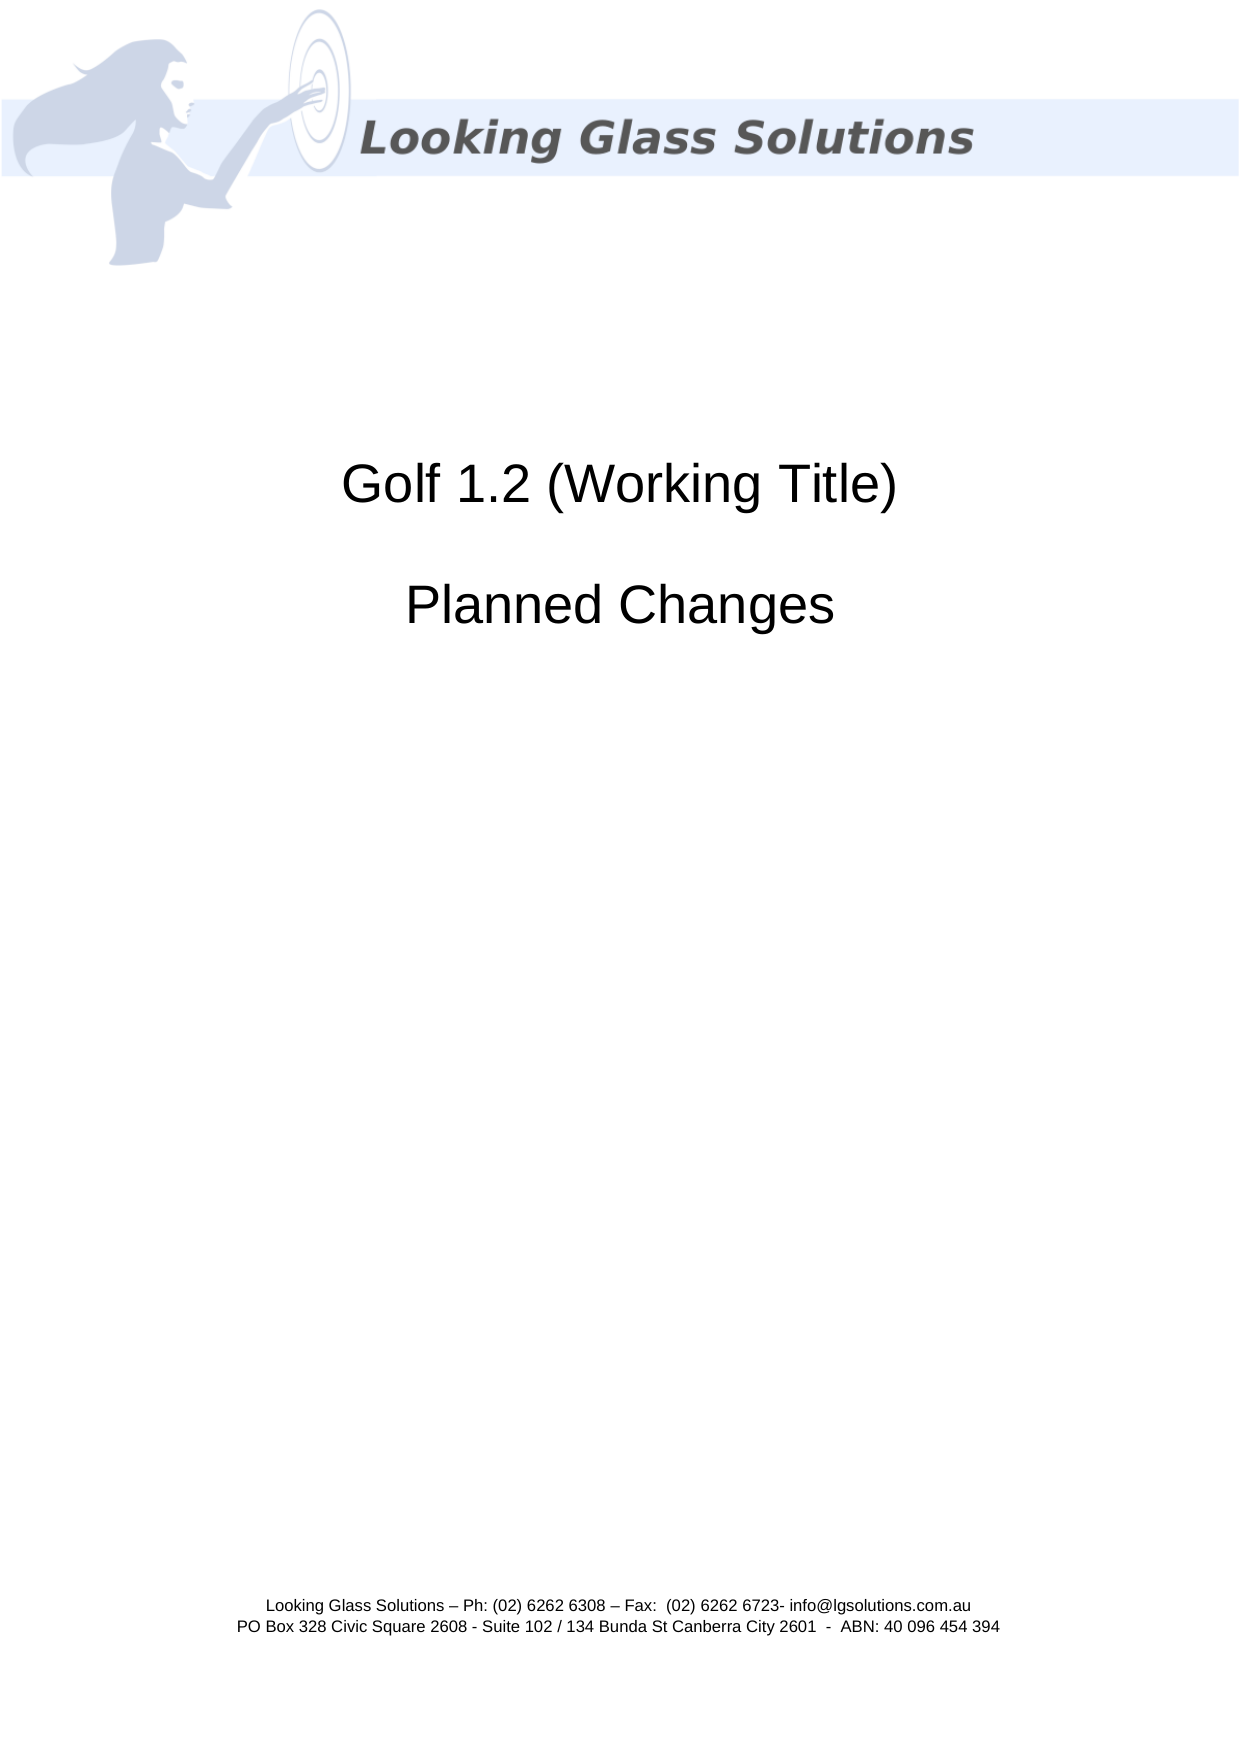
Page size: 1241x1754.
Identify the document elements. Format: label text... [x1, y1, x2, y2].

text Planned Changes [118, 574, 1122, 635]
text Golf 1.2 (Working Title) [118, 453, 1122, 514]
